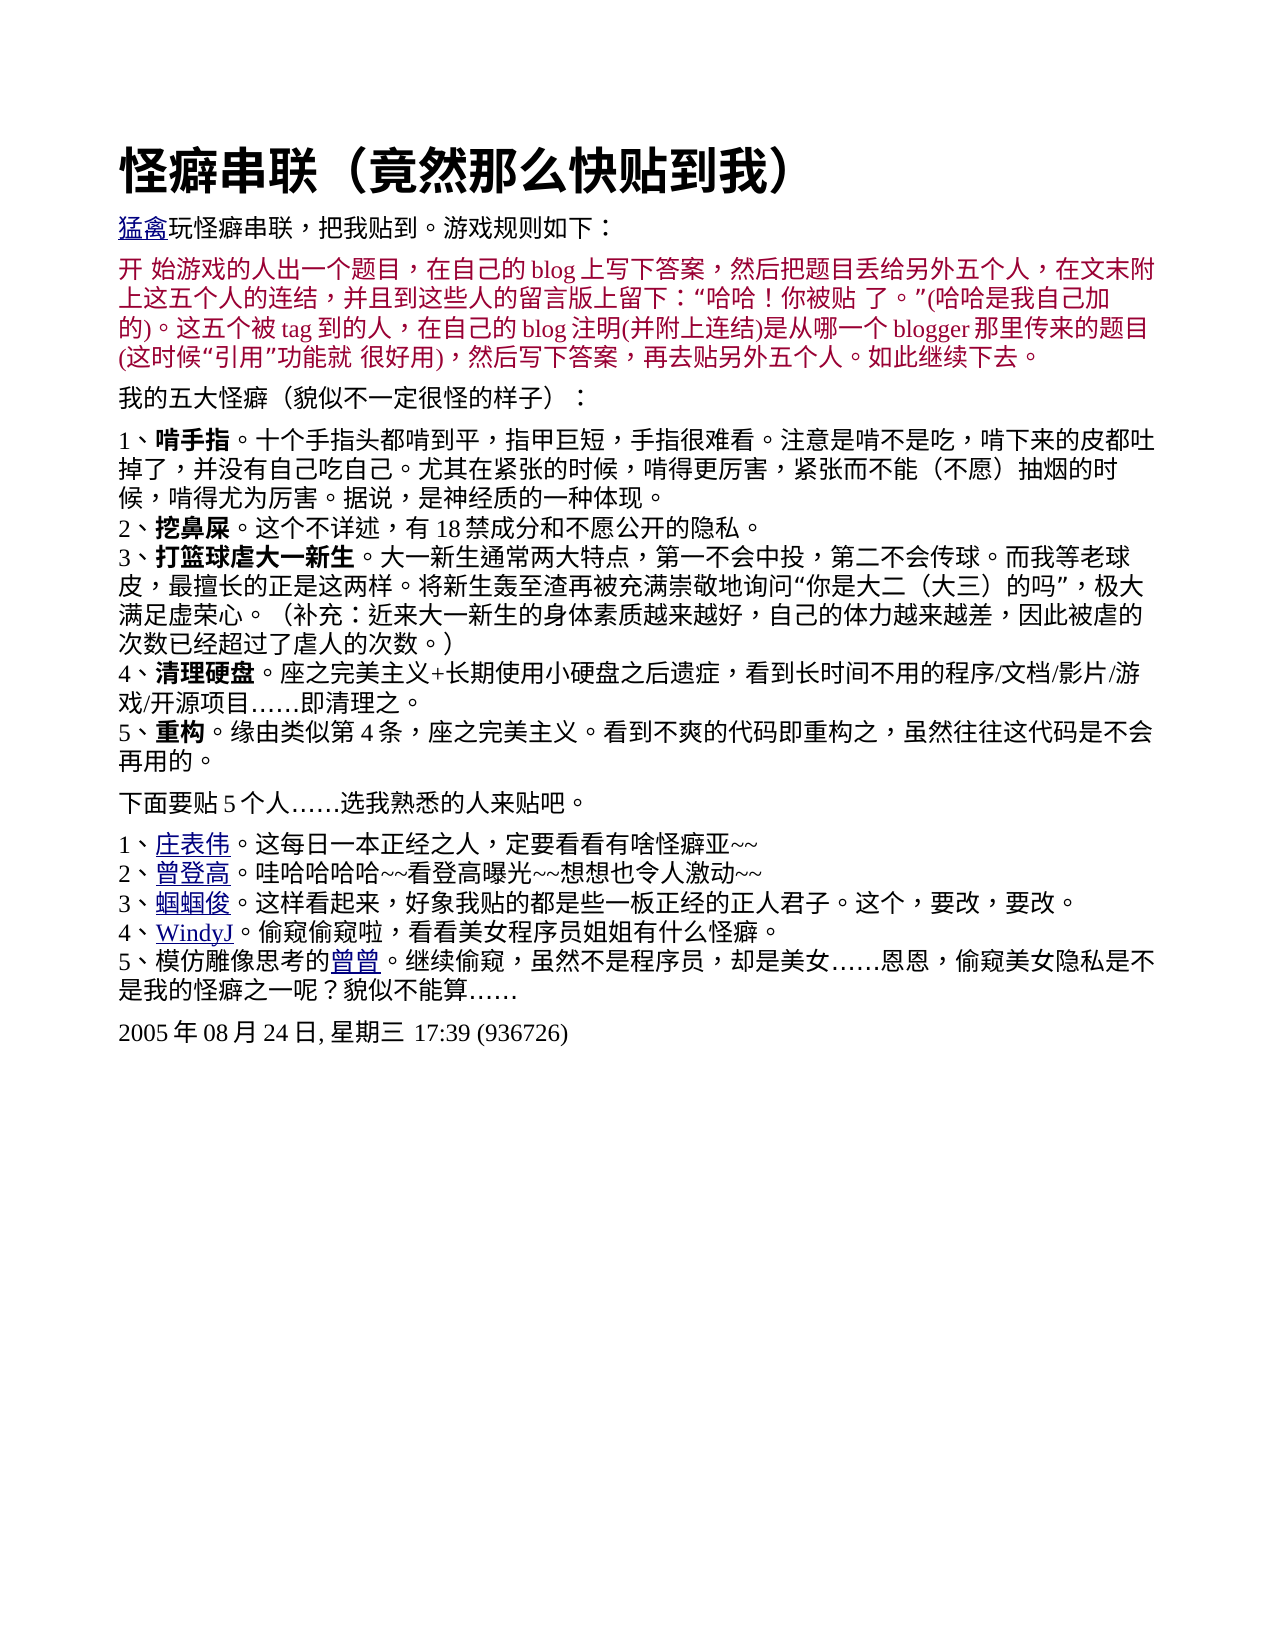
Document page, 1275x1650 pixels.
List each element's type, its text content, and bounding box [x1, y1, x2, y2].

text 1、庄表伟。这每日一本正经之人，定要看看有啥怪癖亚~~ 2、曾登高。哇哈哈哈哈~~看登高曝光~~想想也令人激动~~ 3、蝈蝈俊。这样看起来，好象我贴的都是些一板正经的正人君子。这个，要改，要改。 4、WindyJ。偷窥偷窥啦，看看美女程序员姐姐有什么怪癖。 5、模仿雕像思考的曾曾。继续偷窥，虽然不是程序员，却是美女……恩恩，偷窥美女隐私是不是我的怪癖之一呢？貌似不能算…… [118, 831, 1157, 1006]
text 1、啃手指。十个手指头都啃到平，指甲巨短，手指很难看。注意是啃不是吃，啃下来的皮都吐掉了，并没有自己吃自己。尤其在紧张的时候，啃得更厉害，紧张而不能（不愿）抽烟的时候，啃得尤为厉害。据说，是神经质的一种体现。 2、挖鼻屎。这个不详述，有18禁成分和不愿公开的隐私。 3、打篮球虐大一新生。大一新生通常两大特点，第一不会中投，第二不会传球。而我等老球皮，最擅长的正是这两样。将新生轰至渣再被充满崇敬地询问“你是大二（大三）的吗”，极大满足虚荣心。（补充：近来大一新生的身体素质越来越好，自己的体力越来越差，因此被虐的次数已经超过了虐人的次数。） 4、清理硬盘。座之完美主义+长期使用小硬盘之后遗症，看到长时间不用的程序/文档/影片/游戏/开源项目……即清理之。 5、重构。缘由类似第4条，座之完美主义。看到不爽的代码即重构之，虽然往往这代码是不会再用的。 [118, 426, 1157, 776]
text 2005年08月24日, 星期三 17:39 (936726) [118, 1018, 1157, 1047]
text 我的五大怪癖（貌似不一定很怪的样子）： [118, 385, 1157, 414]
text 开 始游戏的人出一个题目，在自己的blog上写下答案，然后把题目丢给另外五个人，在文末附上这五个人的连结，并且到这些人的留言版上留下：“哈哈！你被贴 了。”(哈哈是我自己加的)。这五个被tag到的人，在自己的blog注明(并附上连结)是从哪一个blogger那里传来的题目(这时候“引用”功能就 很好用)，然后写下答案，再去贴另外五个人。如此继续下去。 [118, 256, 1157, 372]
text 猛禽玩怪癖串联，把我贴到。游戏规则如下： [118, 214, 1157, 243]
text 下面要贴5个人……选我熟悉的人来贴吧。 [118, 789, 1157, 818]
subtitle 怪癖串联（竟然那么快贴到我） [118, 143, 1157, 201]
